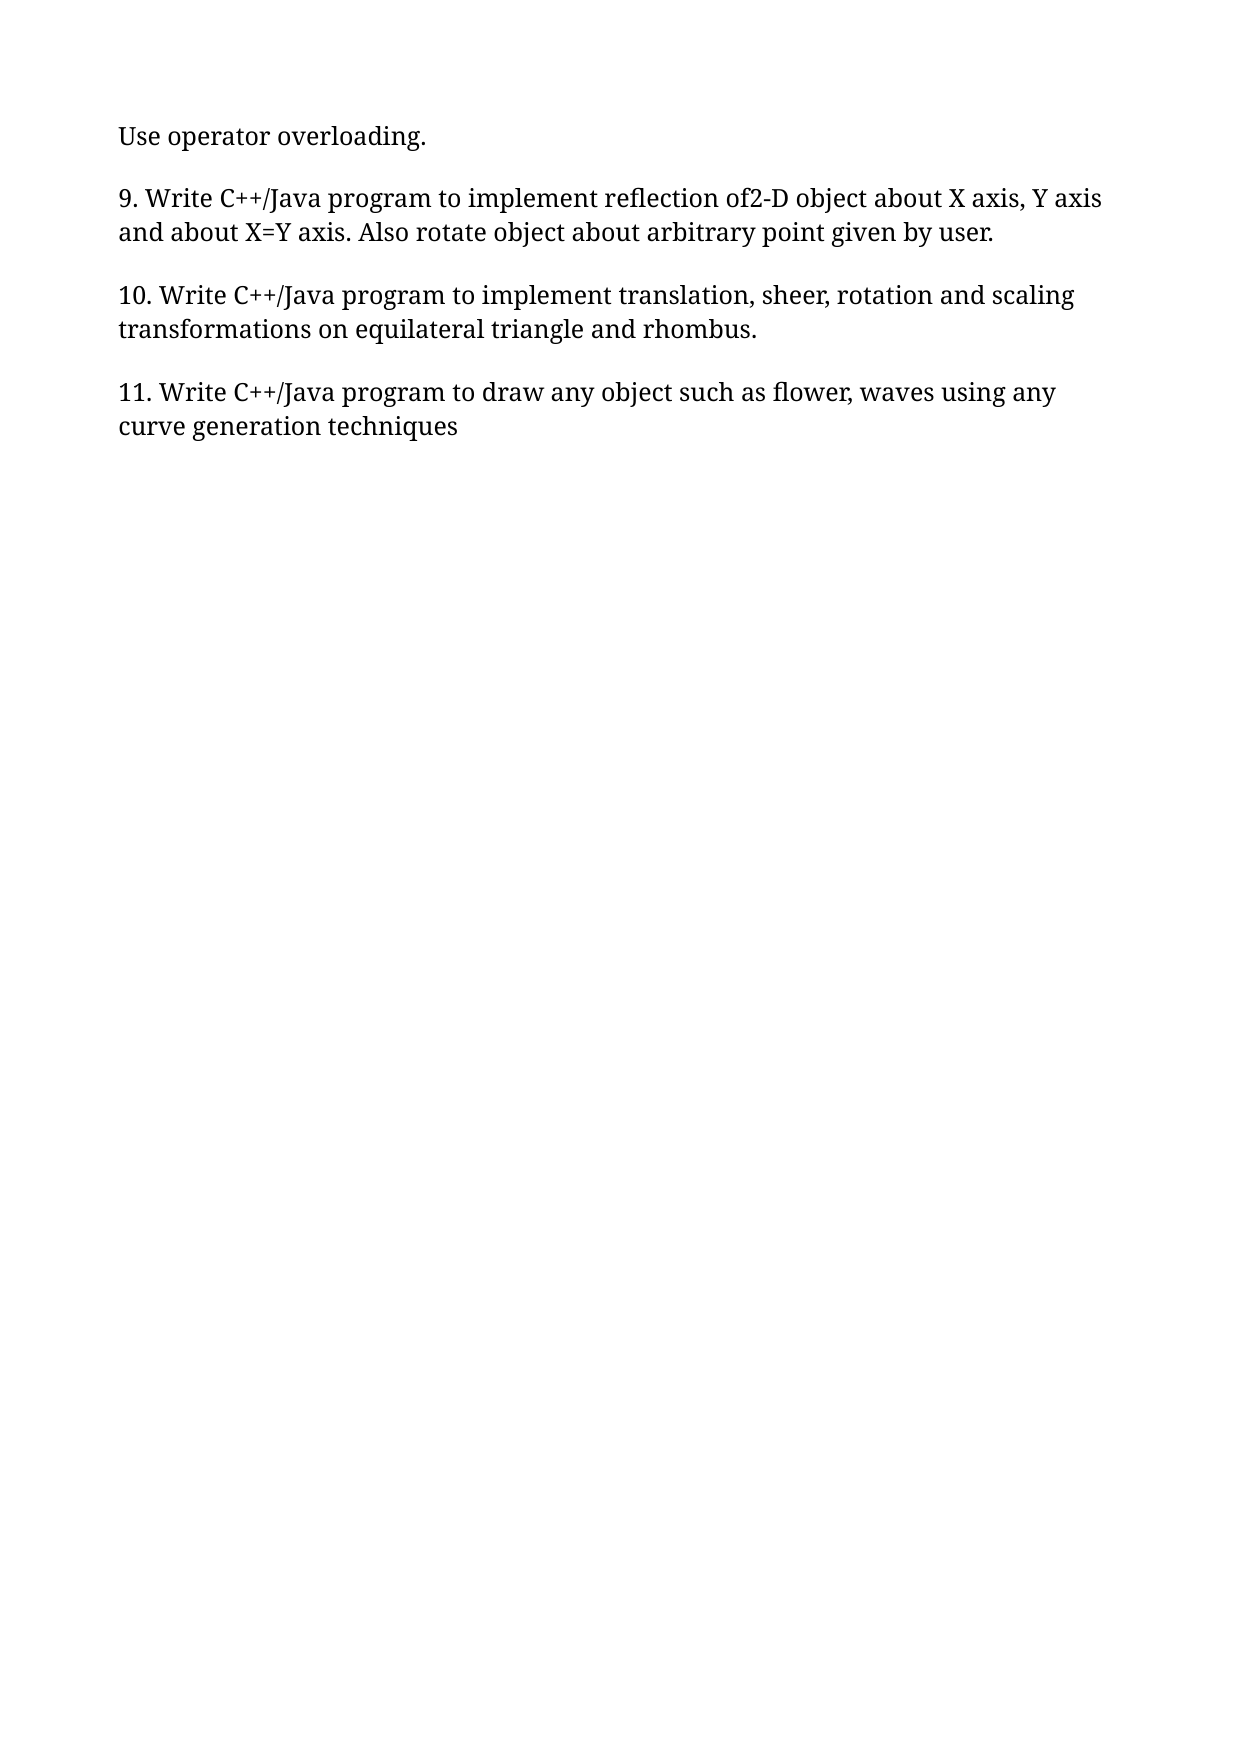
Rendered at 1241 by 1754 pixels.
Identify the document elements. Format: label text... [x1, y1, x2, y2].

text Use operator overloading. [118, 118, 1122, 152]
text 10. Write C++/Java program to implement translation, sheer, rotation and scaling transformations on equilateral triangle and rhombus. [118, 278, 1122, 346]
text 9. Write C++/Java program to implement reflection of2-D object about X axis, Y axis and about X=Y axis. Also rotate object about arbitrary point given by user. [118, 181, 1122, 249]
text 11. Write C++/Java program to draw any object such as flower, waves using any curve generation techniques [118, 375, 1122, 443]
